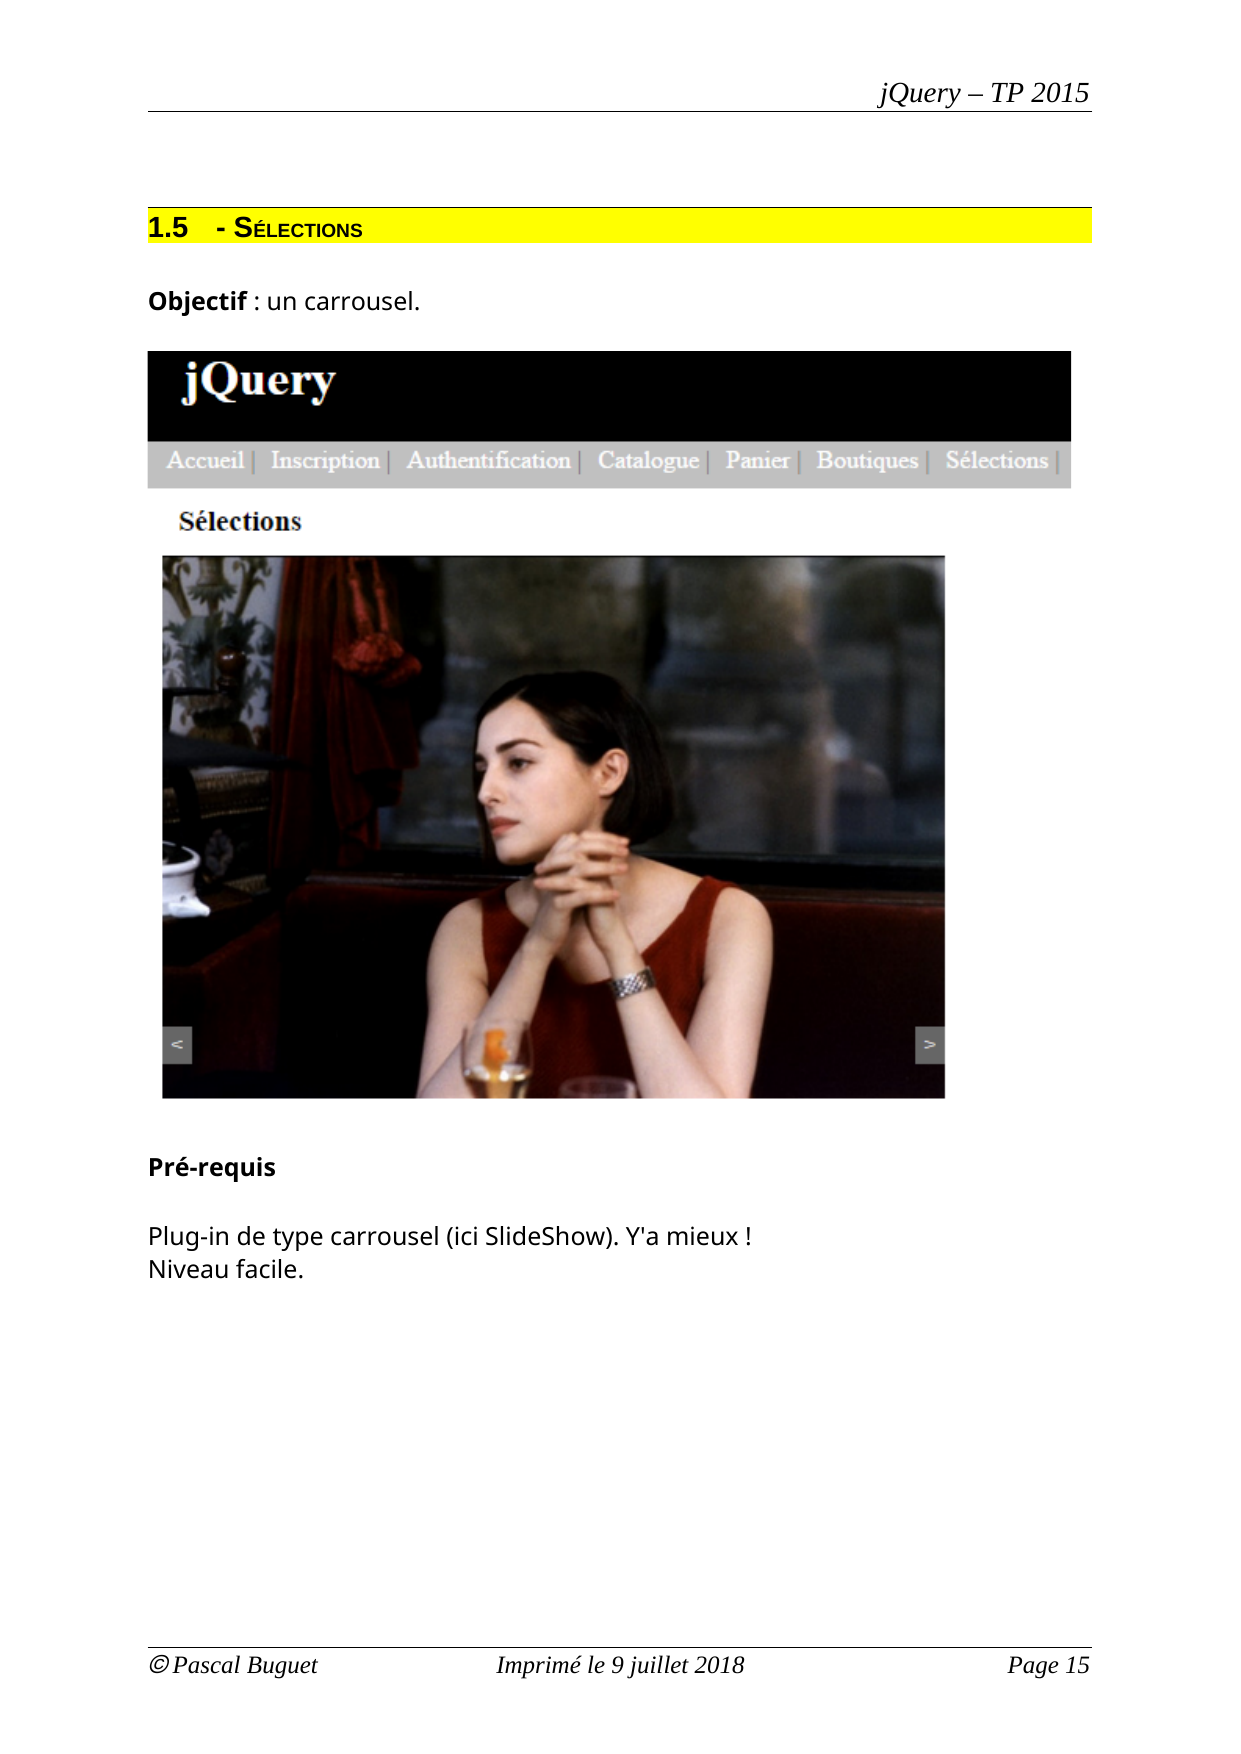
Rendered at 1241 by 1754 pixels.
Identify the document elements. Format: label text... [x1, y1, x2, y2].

text Plug-in de type carrousel (ici SlideShow). Y'a mieux ! [148, 1218, 1092, 1252]
subtitle - Sélections [148, 208, 1092, 243]
picture [147, 351, 1072, 1116]
text Niveau facile. [148, 1252, 1092, 1286]
text Pré-requis [148, 1150, 1092, 1184]
text Objectif : un carrousel. [148, 284, 1092, 318]
